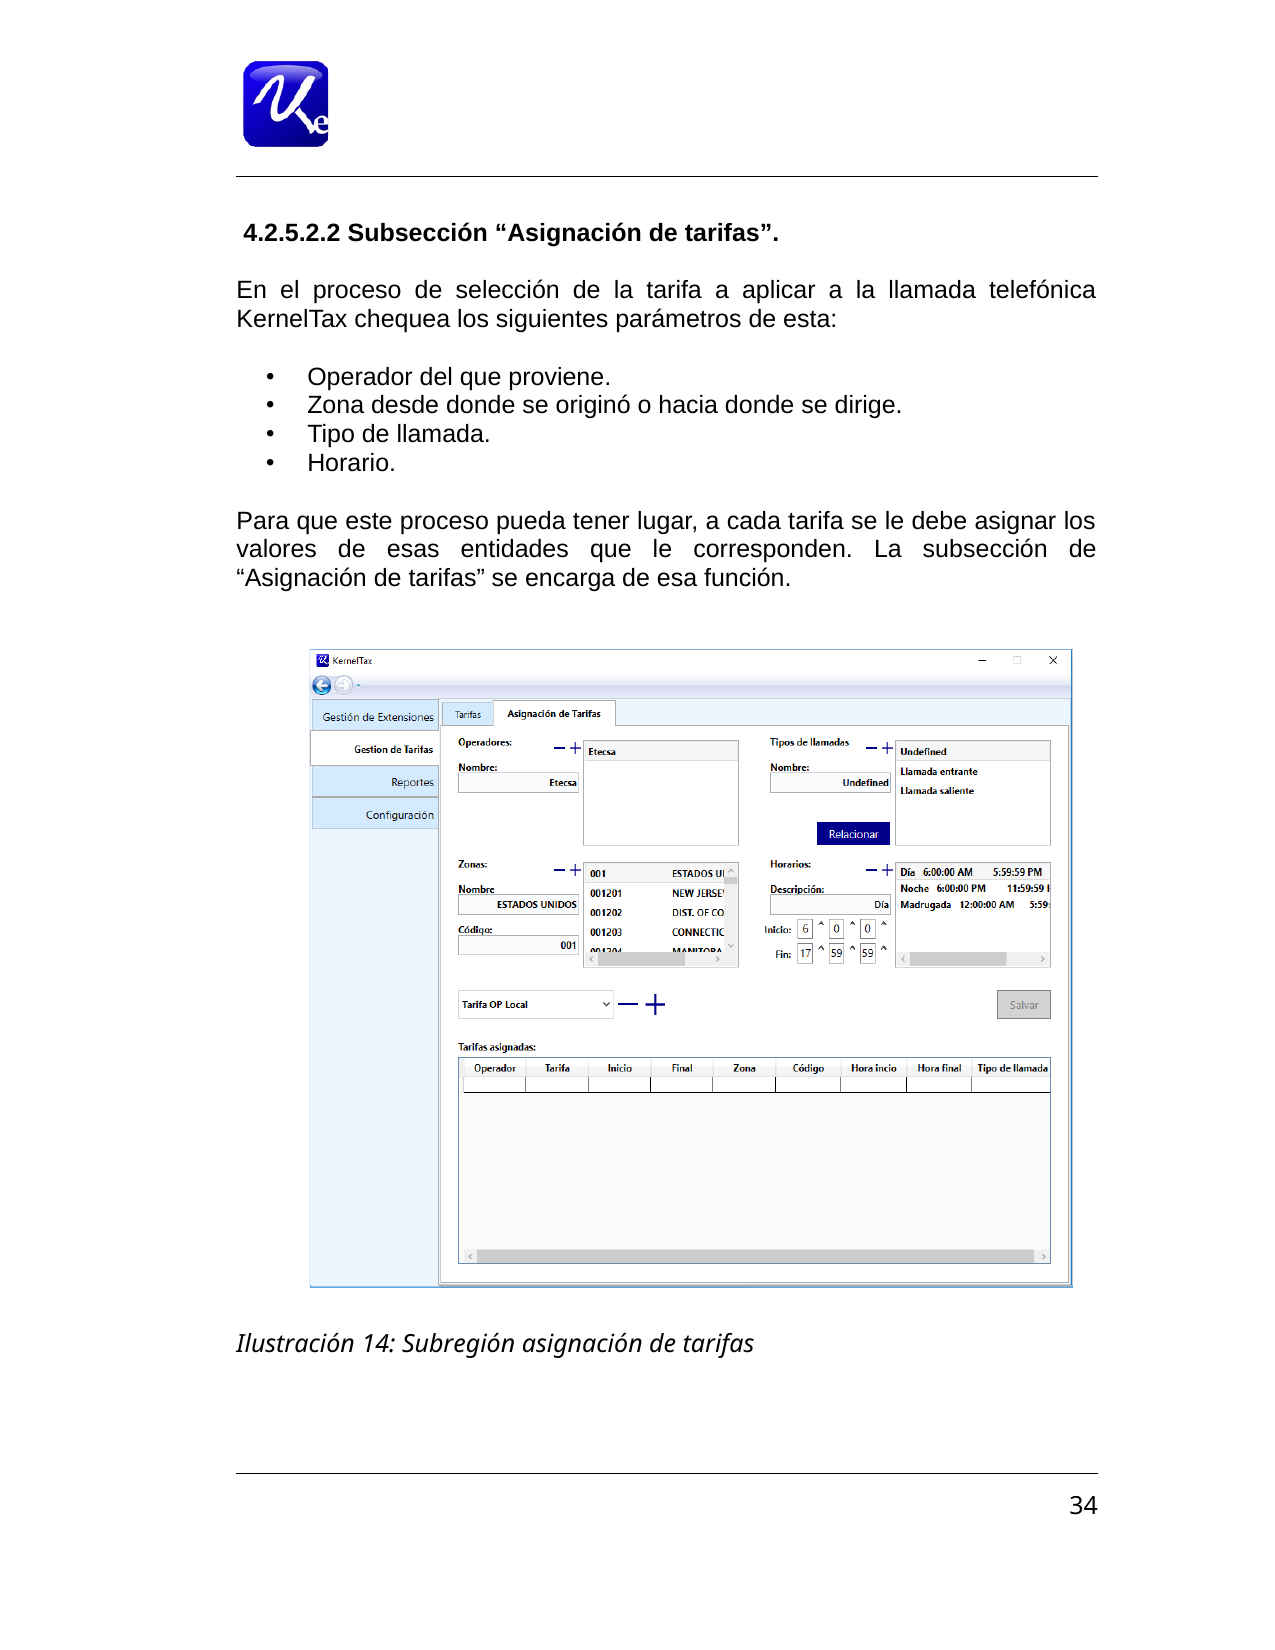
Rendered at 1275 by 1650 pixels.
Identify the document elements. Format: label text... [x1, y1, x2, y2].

picture [243, 61, 329, 147]
list Subsección “Asignación de tarifas”. [236, 218, 1098, 246]
list Tipo de llamada. [266, 419, 1098, 448]
list Para que este proceso pueda tener lugar, a cada tarifa se le debe asignar los valores de esas entidades que le corresponden. La subsección de “Asignación de tarifas” se encarga de esa función. [236, 506, 1098, 592]
list Zona desde donde se originó o hacia donde se dirige. [266, 390, 1098, 419]
text En el proceso de selección de la tarifa a aplicar a la llamada telefónica KernelTax chequea los siguientes parámetros de esta: [236, 275, 1098, 333]
text Ilustración 14: Subregión asignación de tarifas [236, 633, 1098, 1360]
list Operador del que proviene. [266, 361, 1098, 390]
picture [295, 633, 1088, 1302]
list Horario. [266, 448, 1098, 477]
